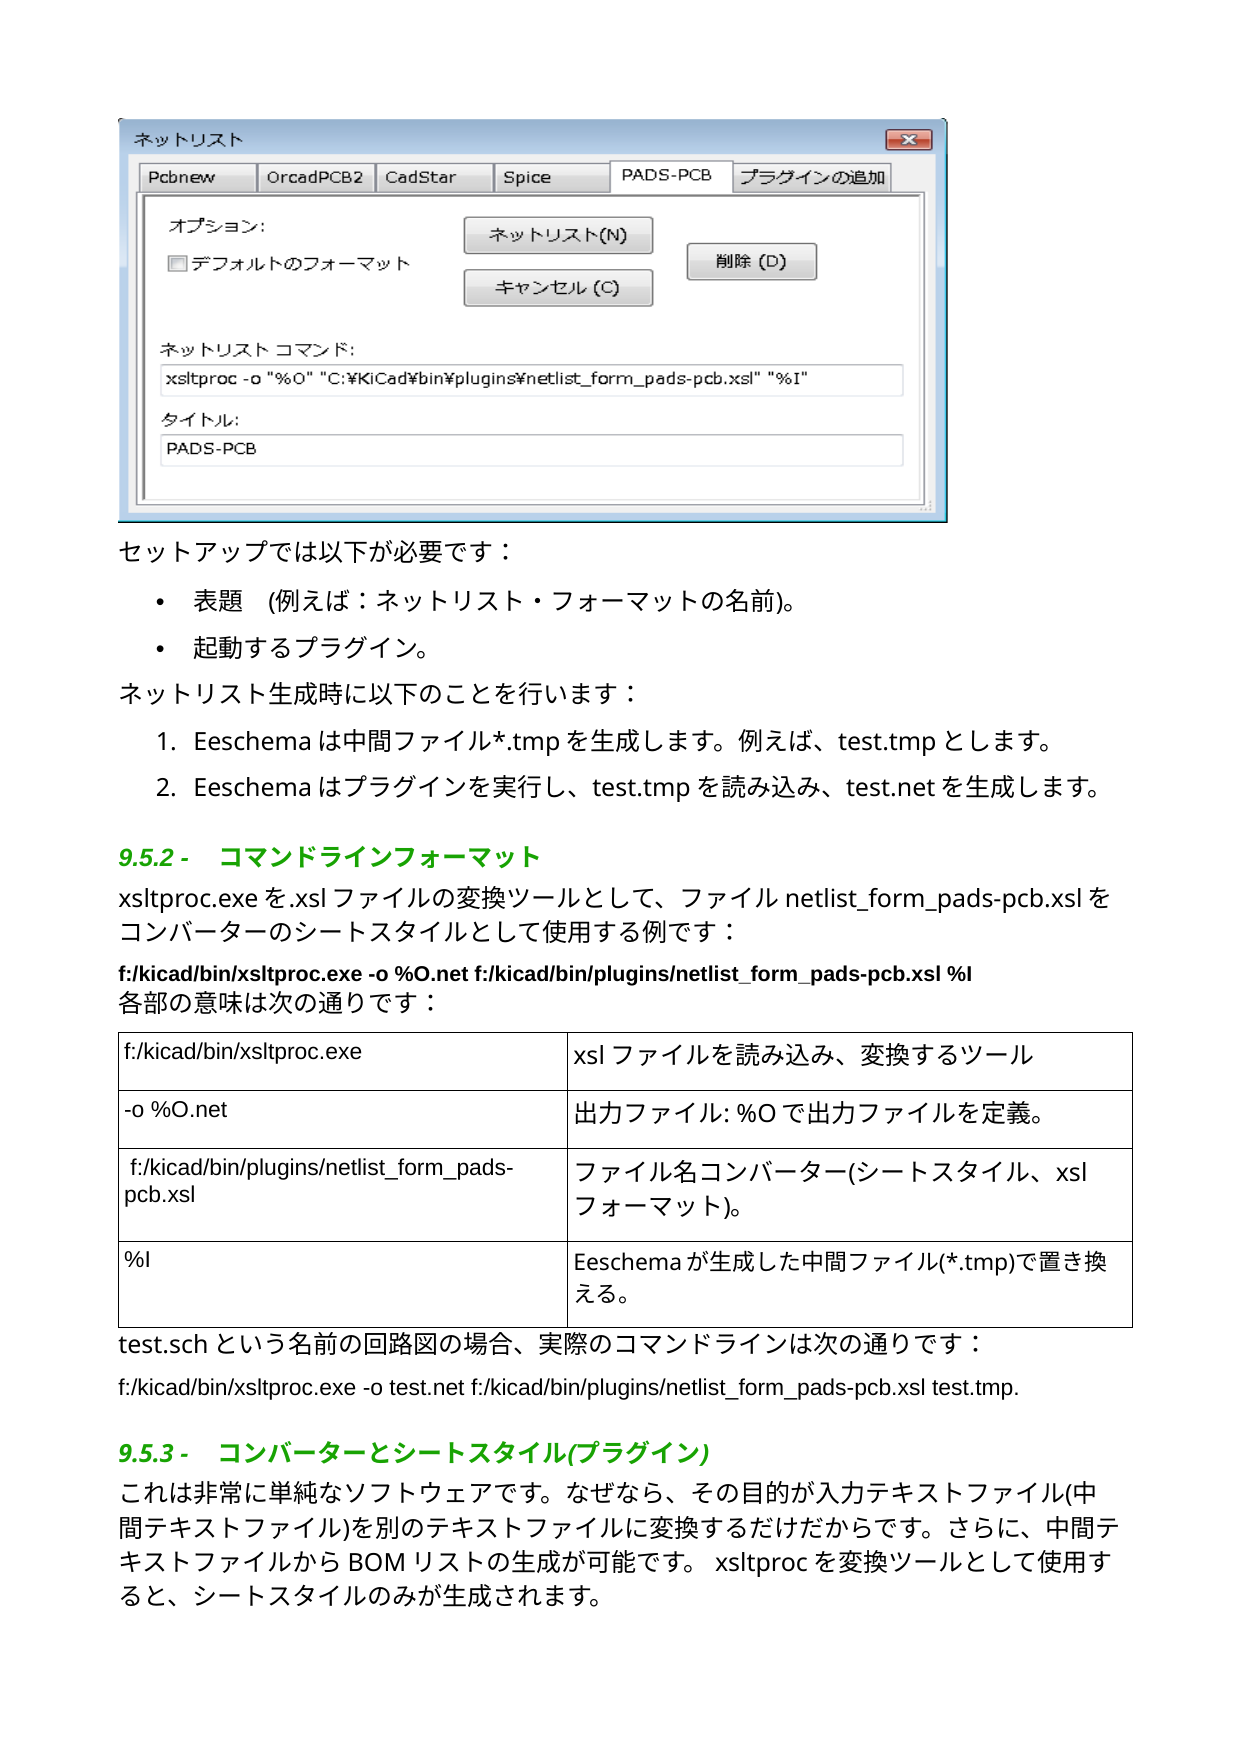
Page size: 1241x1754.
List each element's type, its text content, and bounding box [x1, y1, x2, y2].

list 起動するプラグイン。 [156, 630, 1122, 664]
text ネットリスト生成時に以下のことを行います： [118, 677, 1122, 711]
table_cell ファイル名コンバーター(シートスタイル、xslフォーマット)。 [568, 1149, 1132, 1241]
list 表題 (例えば：ネットリスト・フォーマットの名前)。 [156, 582, 1122, 618]
text f:/kicad/bin/xsltproc.exe -o %O.net f:/kicad/bin/plugins/netlist_form_pads-pcb.xsl %I [118, 961, 1122, 986]
text f:/kicad/bin/xsltproc.exe -o test.net f:/kicad/bin/plugins/netlist_form_pads-pcb.xsl test.tmp. [118, 1374, 1122, 1400]
table_cell 出力ファイル: %Oで出力ファイルを定義。 [568, 1091, 1132, 1148]
text 各部の意味は次の通りです： [118, 986, 1122, 1019]
table_cell %I [119, 1242, 567, 1327]
table_header xslファイルを読み込み、変換するツール [568, 1033, 1132, 1090]
text xsltproc.exeを.xslファイルの変換ツールとして、ファイルnetlist_form_pads-pcb.xslをコンバーターのシートスタイルとして使用する例です： [118, 880, 1122, 948]
list Eeschemaは中間ファイル*.tmpを生成します。例えば、test.tmpとします。 [156, 723, 1122, 758]
text セットアップでは以下が必要です： [118, 535, 1122, 569]
table_cell -o %O.net [119, 1091, 567, 1148]
text これは非常に単純なソフトウェアです。なぜなら、その目的が入力テキストファイル(中間テキストファイル)を別のテキストファイルに変換するだけだからです。さらに、中間テキストファイルからBOMリストの生成が可能です。 xsltprocを変換ツールとして使用すると、シートスタイルのみが生成されます。 [118, 1476, 1122, 1612]
table_cell f:/kicad/bin/plugins/netlist_form_pads-pcb.xsl [119, 1149, 567, 1241]
table_cell Eeschemaが生成した中間ファイル(*.tmp)で置き換える。 [568, 1242, 1132, 1327]
table_header f:/kicad/bin/xsltproc.exe [119, 1033, 567, 1090]
subtitle コマンドラインフォーマット [118, 840, 1122, 874]
subtitle コンバーターとシートスタイル(プラグイン) [118, 1436, 1122, 1470]
text test.schという名前の回路図の場合、実際のコマンドラインは次の通りです： [118, 1328, 1122, 1361]
list Eeschemaはプラグインを実行し、test.tmpを読み込み、test.netを生成します。 [156, 770, 1122, 804]
picture [118, 118, 948, 523]
